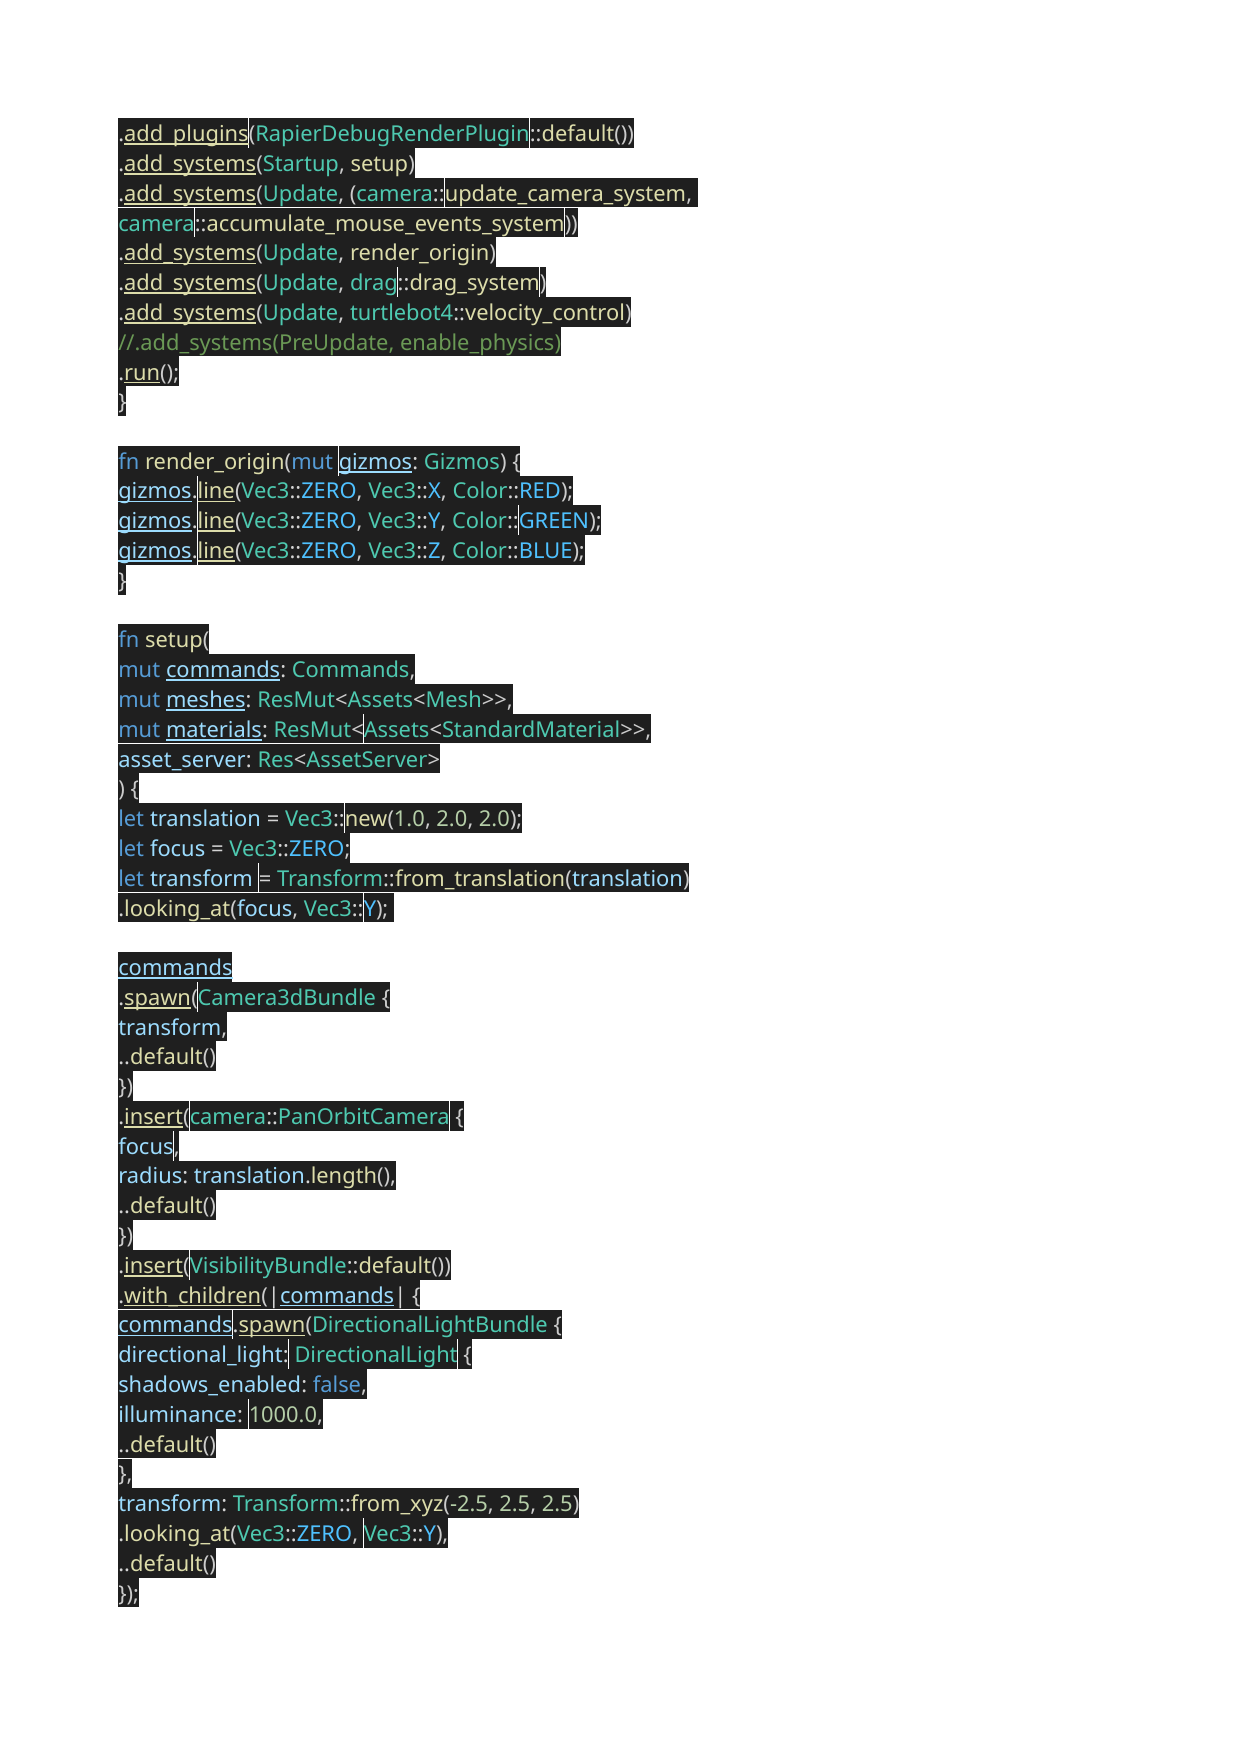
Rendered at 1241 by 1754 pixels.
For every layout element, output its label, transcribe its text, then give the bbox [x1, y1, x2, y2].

text .spawn(Camera3dBundle { [118, 982, 1122, 1012]
text ..default() [118, 1041, 1122, 1071]
text } [118, 565, 1122, 595]
text }); [118, 1578, 1122, 1607]
text .run(); [118, 356, 1122, 386]
text transform: Transform::from_xyz(-2.5, 2.5, 2.5) [118, 1488, 1122, 1518]
text commands.spawn(DirectionalLightBundle { [118, 1309, 1122, 1339]
text mut meshes: ResMut<Assets<Mesh>>, [118, 684, 1122, 714]
text .add_systems(Startup, setup) [118, 148, 1122, 178]
text let translation = Vec3::new(1.0, 2.0, 2.0); [118, 803, 1122, 833]
text mut materials: ResMut<Assets<StandardMaterial>>, [118, 714, 1122, 743]
text .add_systems(Update, drag::drag_system) [118, 267, 1122, 297]
text directional_light: DirectionalLight { [118, 1339, 1122, 1369]
text gizmos.line(Vec3::ZERO, Vec3::Z, Color::BLUE); [118, 535, 1122, 565]
text .add_systems(Update, (camera::update_camera_system, camera::accumulate_mouse_events_system)) [118, 178, 1122, 237]
text let focus = Vec3::ZERO; [118, 833, 1122, 863]
text mut commands: Commands, [118, 654, 1122, 684]
text shadows_enabled: false, [118, 1369, 1122, 1399]
text .with_children(|commands| { [118, 1280, 1122, 1309]
text asset_server: Res<AssetServer> [118, 743, 1122, 773]
text .insert(camera::PanOrbitCamera { [118, 1101, 1122, 1131]
text focus, [118, 1131, 1122, 1161]
text .insert(VisibilityBundle::default()) [118, 1250, 1122, 1280]
text transform, [118, 1012, 1122, 1041]
text ..default() [118, 1429, 1122, 1458]
text .add_systems(Update, turtlebot4::velocity_control) [118, 297, 1122, 327]
text gizmos.line(Vec3::ZERO, Vec3::X, Color::RED); [118, 476, 1122, 505]
text let transform = Transform::from_translation(translation) [118, 863, 1122, 892]
text commands [118, 952, 1122, 982]
text fn render_origin(mut gizmos: Gizmos) { [118, 446, 1122, 476]
text illuminance: 1000.0, [118, 1399, 1122, 1429]
text .add_plugins(RapierDebugRenderPlugin::default()) [118, 118, 1122, 148]
text } [118, 386, 1122, 416]
text }) [118, 1220, 1122, 1250]
text ..default() [118, 1190, 1122, 1220]
text ) { [118, 773, 1122, 803]
text }) [118, 1071, 1122, 1101]
text .looking_at(focus, Vec3::Y); [118, 892, 1122, 922]
text .looking_at(Vec3::ZERO, Vec3::Y), [118, 1518, 1122, 1548]
text .add_systems(Update, render_origin) [118, 237, 1122, 267]
text //.add_systems(PreUpdate, enable_physics) [118, 327, 1122, 356]
text }, [118, 1458, 1122, 1488]
text fn setup( [118, 624, 1122, 654]
text ..default() [118, 1548, 1122, 1578]
text radius: translation.length(), [118, 1161, 1122, 1190]
text gizmos.line(Vec3::ZERO, Vec3::Y, Color::GREEN); [118, 505, 1122, 535]
